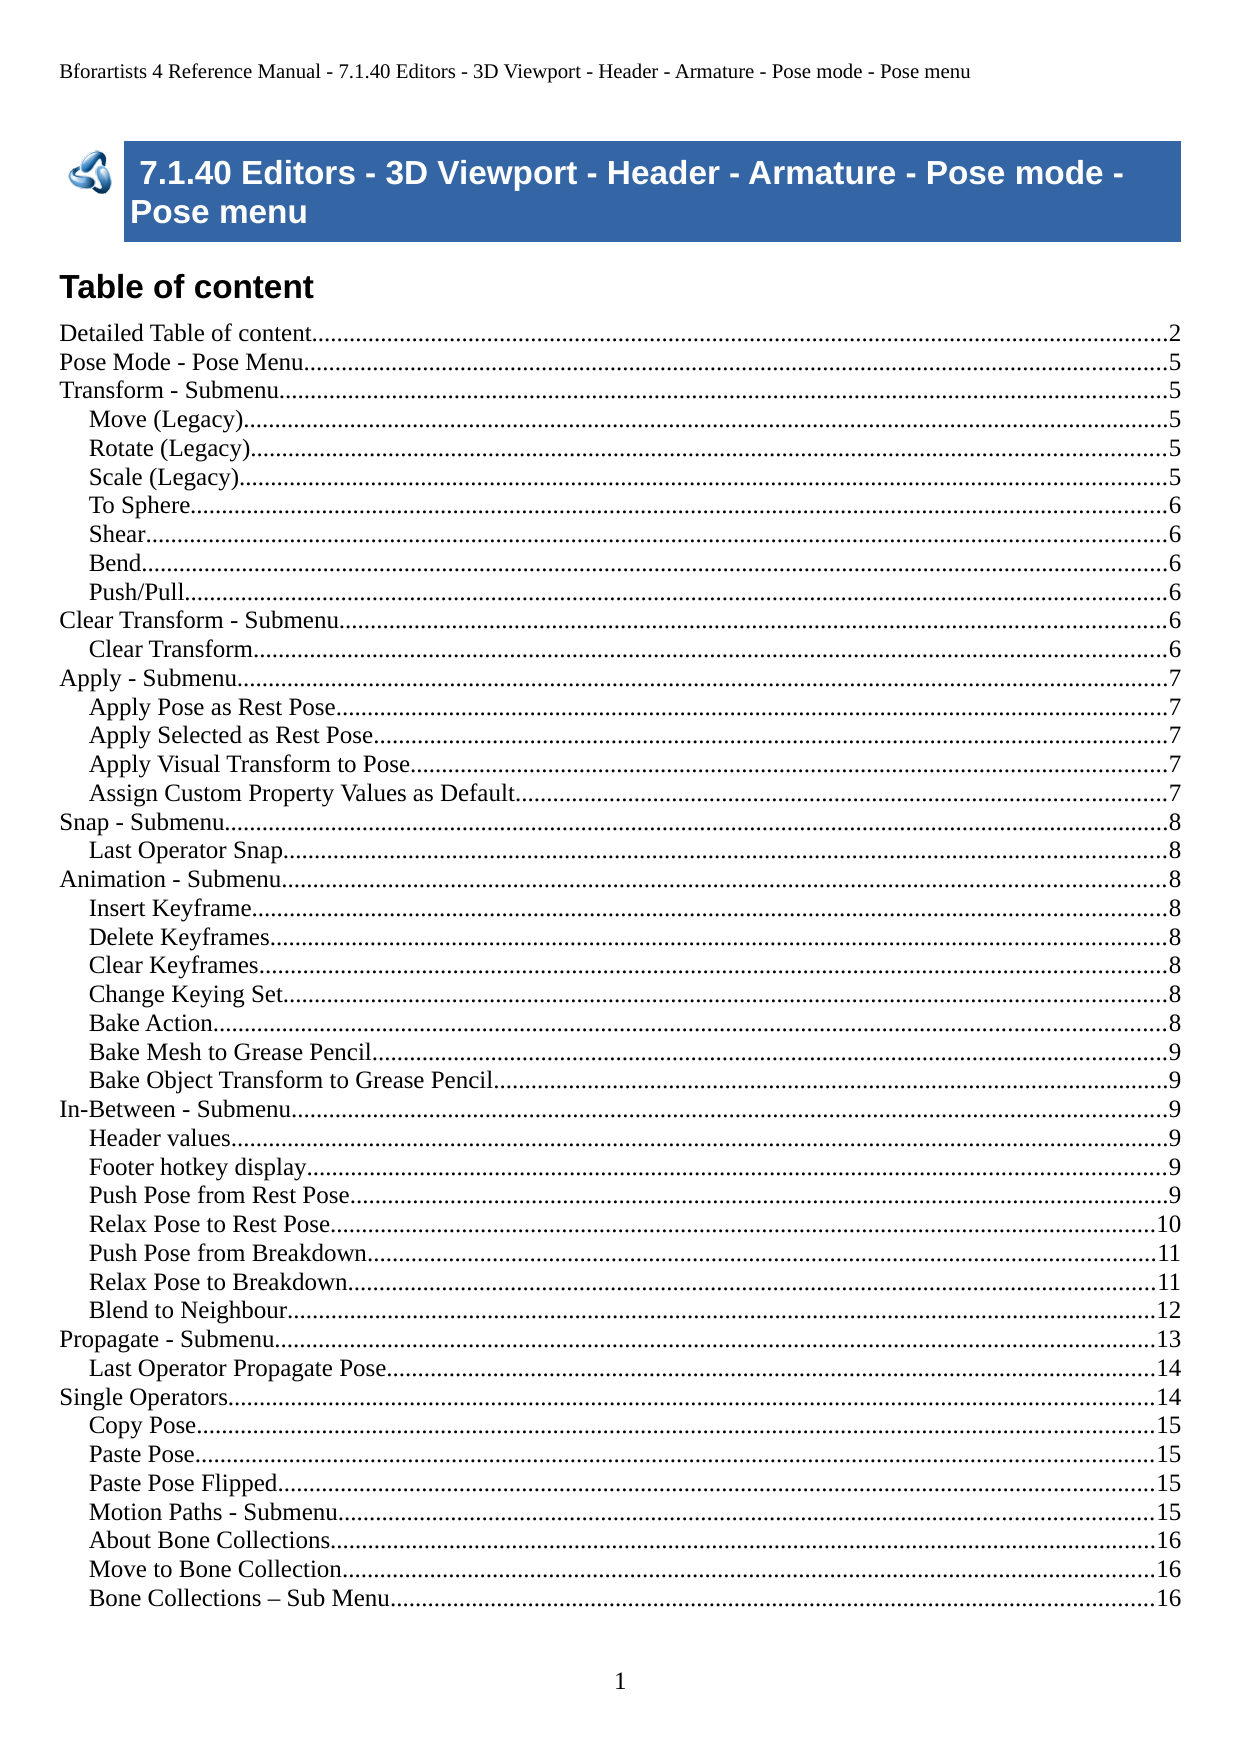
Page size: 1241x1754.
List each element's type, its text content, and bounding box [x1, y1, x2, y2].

text Relax Pose to Breakdown 11 [88, 1267, 1181, 1295]
text Single Operators 14 [59, 1382, 1181, 1410]
text Clear Transform - Submenu 6 [59, 605, 1181, 634]
table_header [59, 141, 124, 242]
text About Bone Collections 16 [88, 1525, 1181, 1554]
text To Sphere 6 [88, 490, 1181, 519]
text Detailed Table of content 2 [59, 318, 1181, 347]
text Transform - Submenu 5 [59, 375, 1181, 404]
text Bake Object Transform to Grease Pencil 9 [88, 1065, 1181, 1094]
text Animation - Submenu 8 [59, 864, 1181, 893]
table_header 7.1.40 Editors - 3D Viewport - Header - Armature - Pose mode - Pose menu [124, 141, 1181, 242]
text In-Between - Submenu 9 [59, 1094, 1181, 1123]
text Paste Pose 15 [88, 1439, 1181, 1468]
text Bone Collections – Sub Menu 16 [88, 1583, 1181, 1612]
picture [65, 147, 114, 197]
text Push/Pull 6 [88, 577, 1181, 605]
text Move to Bone Collection 16 [88, 1554, 1181, 1583]
text Pose Mode - Pose Menu 5 [59, 347, 1181, 375]
text Apply Selected as Rest Pose 7 [88, 720, 1181, 749]
text Move (Legacy) 5 [88, 404, 1181, 433]
text Assign Custom Property Values as Default 7 [88, 778, 1181, 807]
text Push Pose from Breakdown 11 [88, 1238, 1181, 1267]
text Relax Pose to Rest Pose 10 [88, 1209, 1181, 1238]
text Apply Pose as Rest Pose 7 [88, 692, 1181, 720]
text Propagate - Submenu 13 [59, 1324, 1181, 1353]
text Copy Pose 15 [88, 1410, 1181, 1439]
text Change Keying Set 8 [88, 979, 1181, 1008]
text Scale (Legacy) 5 [88, 462, 1181, 490]
text Clear Keyframes 8 [88, 950, 1181, 979]
text Apply - Submenu 7 [59, 663, 1181, 692]
text Delete Keyframes 8 [88, 922, 1181, 950]
text Push Pose from Rest Pose 9 [88, 1180, 1181, 1209]
text Paste Pose Flipped 15 [88, 1468, 1181, 1497]
text Bend 6 [88, 548, 1181, 577]
text Last Operator Snap 8 [88, 835, 1181, 864]
subtitle Table of content [59, 267, 1181, 305]
text Blend to Neighbour 12 [88, 1295, 1181, 1324]
text Footer hotkey display 9 [88, 1152, 1181, 1180]
text Snap - Submenu 8 [59, 807, 1181, 835]
text Clear Transform 6 [88, 634, 1181, 663]
text Shear 6 [88, 519, 1181, 548]
text Insert Keyframe 8 [88, 893, 1181, 922]
text Apply Visual Transform to Pose 7 [88, 749, 1181, 778]
text Last Operator Propagate Pose 14 [88, 1353, 1181, 1382]
text Rotate (Legacy) 5 [88, 433, 1181, 462]
text Header values 9 [88, 1123, 1181, 1152]
text Motion Paths - Submenu 15 [88, 1497, 1181, 1525]
text Bake Mesh to Grease Pencil 9 [88, 1037, 1181, 1065]
text Bake Action 8 [88, 1008, 1181, 1037]
